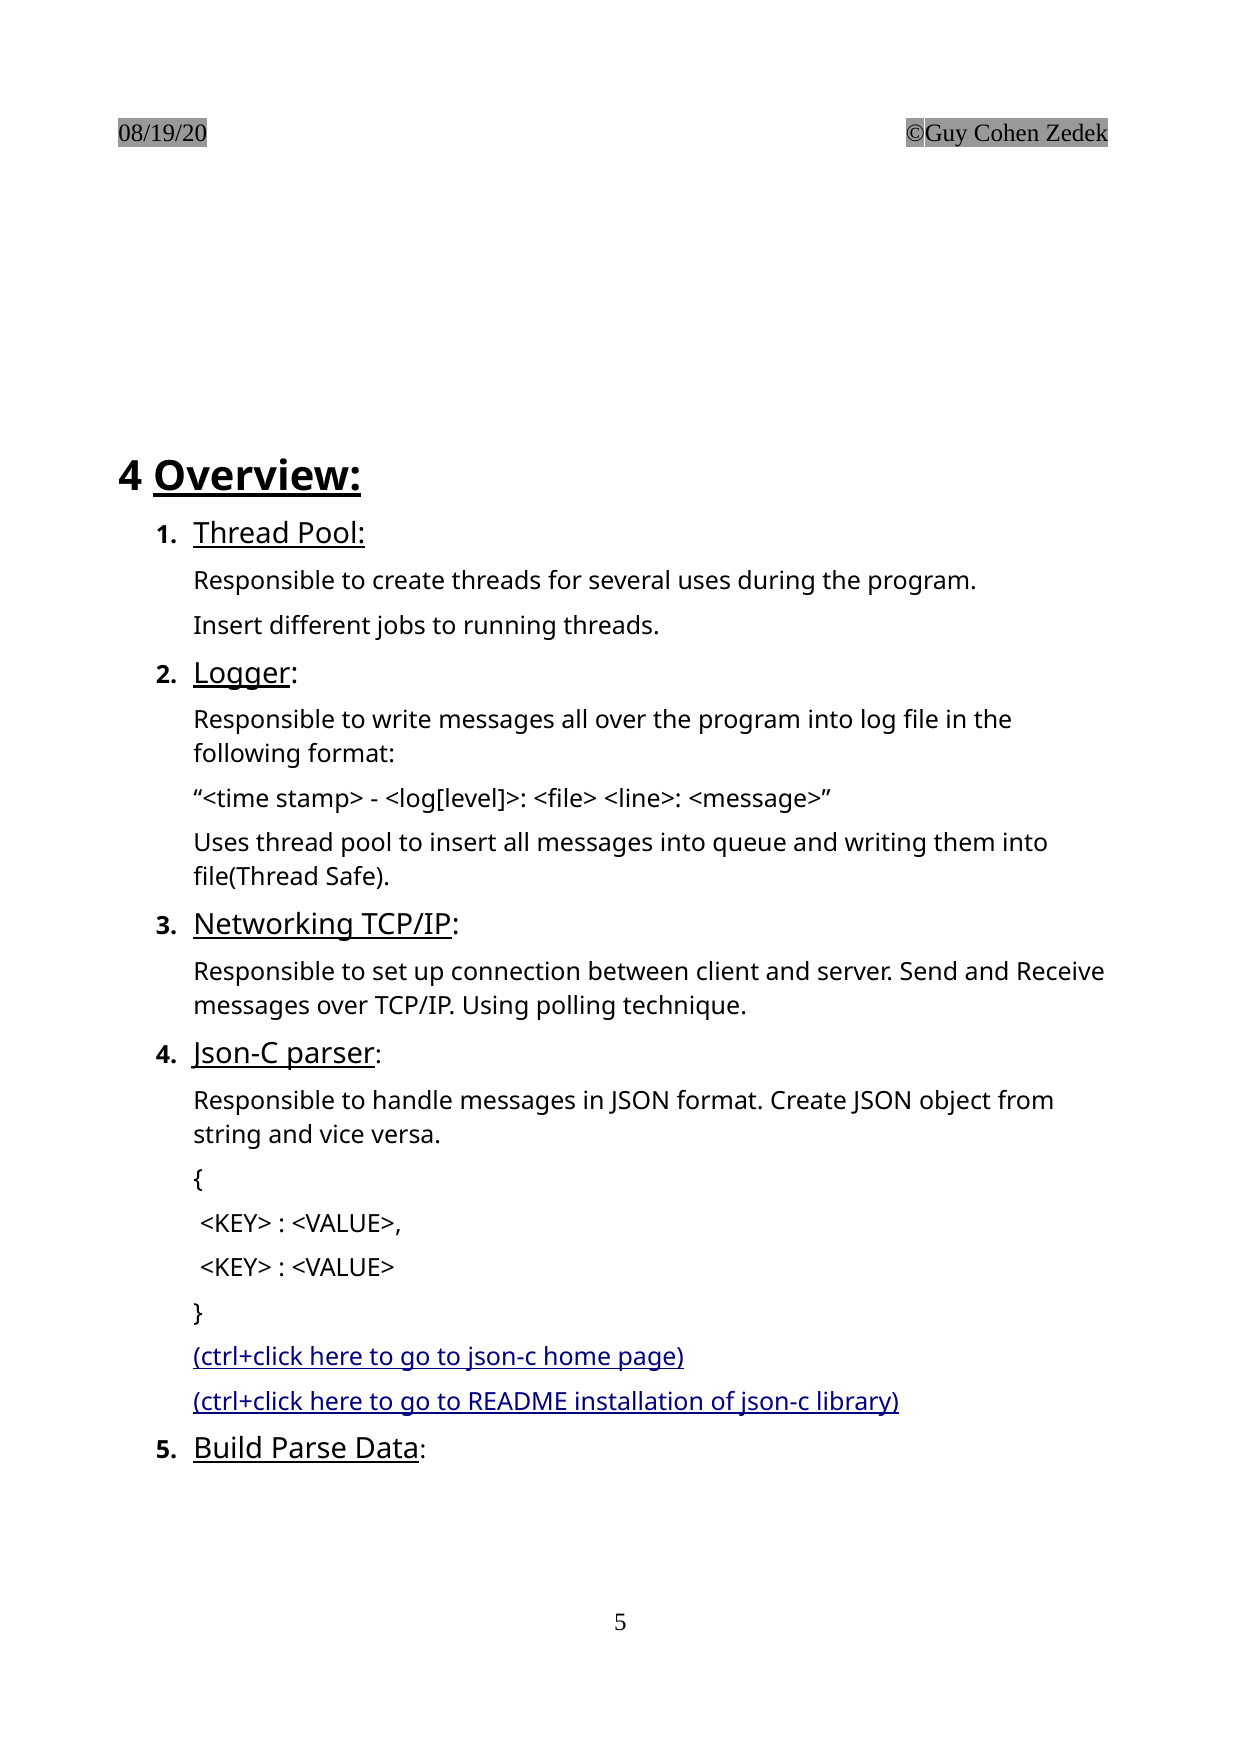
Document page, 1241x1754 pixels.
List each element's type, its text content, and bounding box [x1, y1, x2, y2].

list Thread Pool: [156, 513, 1122, 552]
list Uses thread pool to insert all messages into queue and writing them into file(Thread Safe). [156, 825, 1122, 893]
list Responsible to set up connection between client and server. Send and Receive messages over TCP/IP. Using polling technique. [156, 954, 1122, 1022]
list Insert different jobs to running threads. [156, 607, 1122, 641]
list } [156, 1294, 1122, 1328]
list <KEY> : <VALUE>, [156, 1205, 1122, 1239]
list { [156, 1161, 1122, 1195]
list “<time stamp> - <log[level]>: <file> <line>: <message>” [156, 781, 1122, 814]
list Networking TCP/IP: [156, 903, 1122, 943]
list (ctrl+click here to go to README installation of json-c library) [156, 1383, 1122, 1417]
list Json-C parser: [156, 1032, 1122, 1072]
list (ctrl+click here to go to json-c home page) [156, 1339, 1122, 1373]
list Build Parse Data: [156, 1428, 1122, 1467]
text 4 Overview: [118, 446, 1122, 502]
list Responsible to create threads for several uses during the program. [156, 563, 1122, 597]
list Responsible to handle messages in JSON format. Create JSON object from string and vice versa. [156, 1082, 1122, 1150]
list Logger: [156, 652, 1122, 692]
list <KEY> : <VALUE> [156, 1250, 1122, 1284]
list Responsible to write messages all over the program into log file in the following format: [156, 702, 1122, 770]
